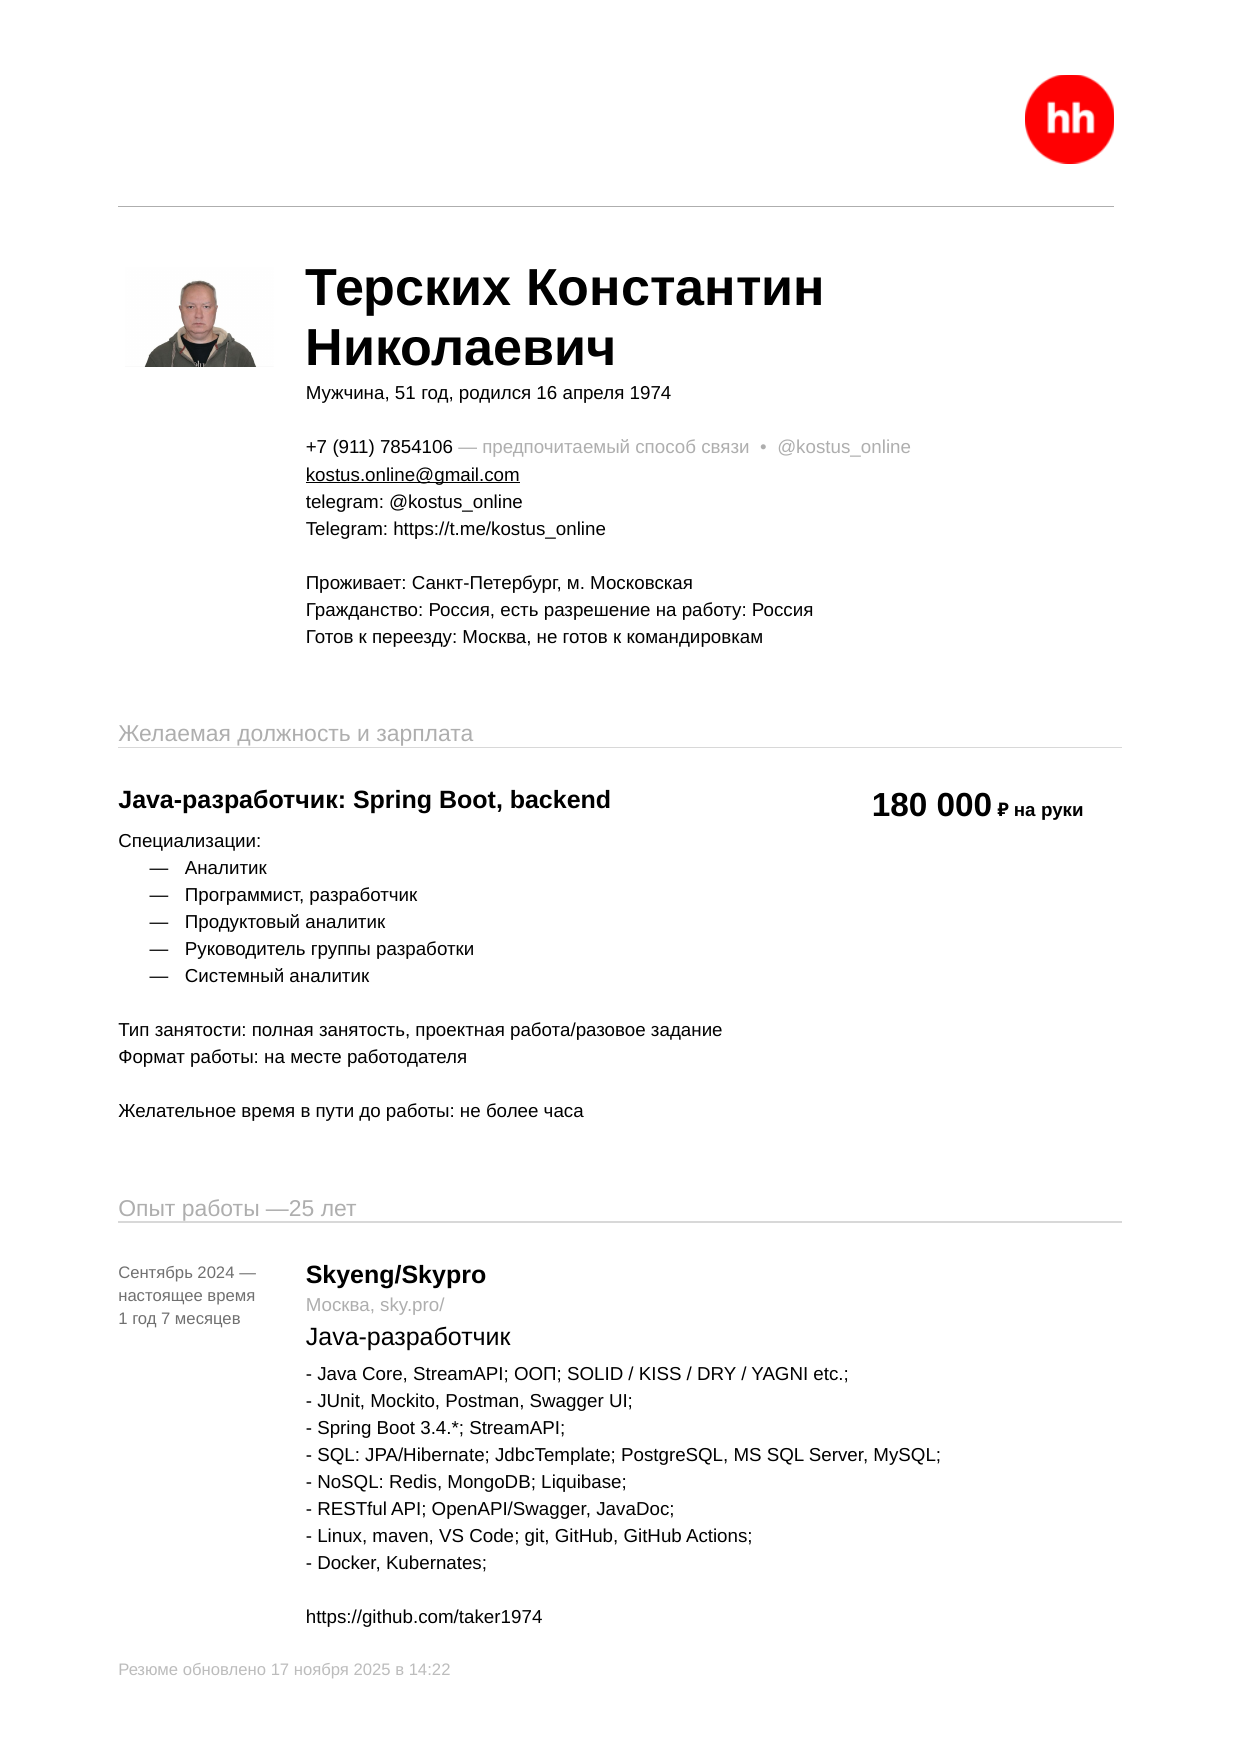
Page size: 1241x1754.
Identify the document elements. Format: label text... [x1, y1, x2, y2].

table_cell [118, 748, 1122, 764]
table_cell 180 000 ₽ на руки [833, 764, 1122, 1122]
picture [125, 267, 274, 367]
table_header [118, 236, 306, 647]
table_cell Желаемая должность и зарплата [118, 648, 1122, 747]
table_cell Skyeng/Skypro Москва, sky.pro/ Java-разработчик - Java Core, StreamAPI; ООП; SOLID / KISS / DRY / YAGNI etc.; - JUnit, Mockito, Postman, Swagger UI; - Spring Boot 3.4.*; StreamAPI; - SQL: JPA/Hibernate; JdbcTemplate; PostgreSQL, MS SQL Server, MySQL; - NoSQL: Redis, MongoDB; Liquibase; - RESTful API; OpenAPI/Swagger, JavaDoc; - Linux, maven, VS Code; git, GitHub, GitHub Actions; - Docker, Kubernates; https://github.com/taker1974 [306, 1238, 1122, 1634]
table_header Терских Константин Николаевич Мужчина, 51 год, родился 16 апреля 1974 +7 (911) 7854106 — предпочитаемый способ связи • @kostus_online kostus.online@gmail.com telegram: @kostus_online Telegram: https://t.me/kostus_online Проживает: Санкт-Петербург, м. Московская Гражданство: Россия, есть разрешение на работу: Россия Готов к переезду: Москва, не готов к командировкам [306, 236, 1122, 647]
table_cell Сентябрь 2024 — настоящее время 1 год 7 месяцев [118, 1238, 264, 1634]
table_cell Опыт работы —25 лет [118, 1122, 1122, 1221]
table_cell [118, 1223, 1122, 1238]
table_cell Java-разработчик: Spring Boot, backend Специализации: — Аналитик — Программист, разработчик — Продуктовый аналитик — Руководитель группы разработки — Системный аналитик Тип занятости: полная занятость, проектная работа/разовое задание Формат работы: на месте работодателя Желательное время в пути до работы: не более часа [118, 764, 833, 1122]
picture [1025, 75, 1114, 164]
table_cell [264, 1238, 306, 1634]
